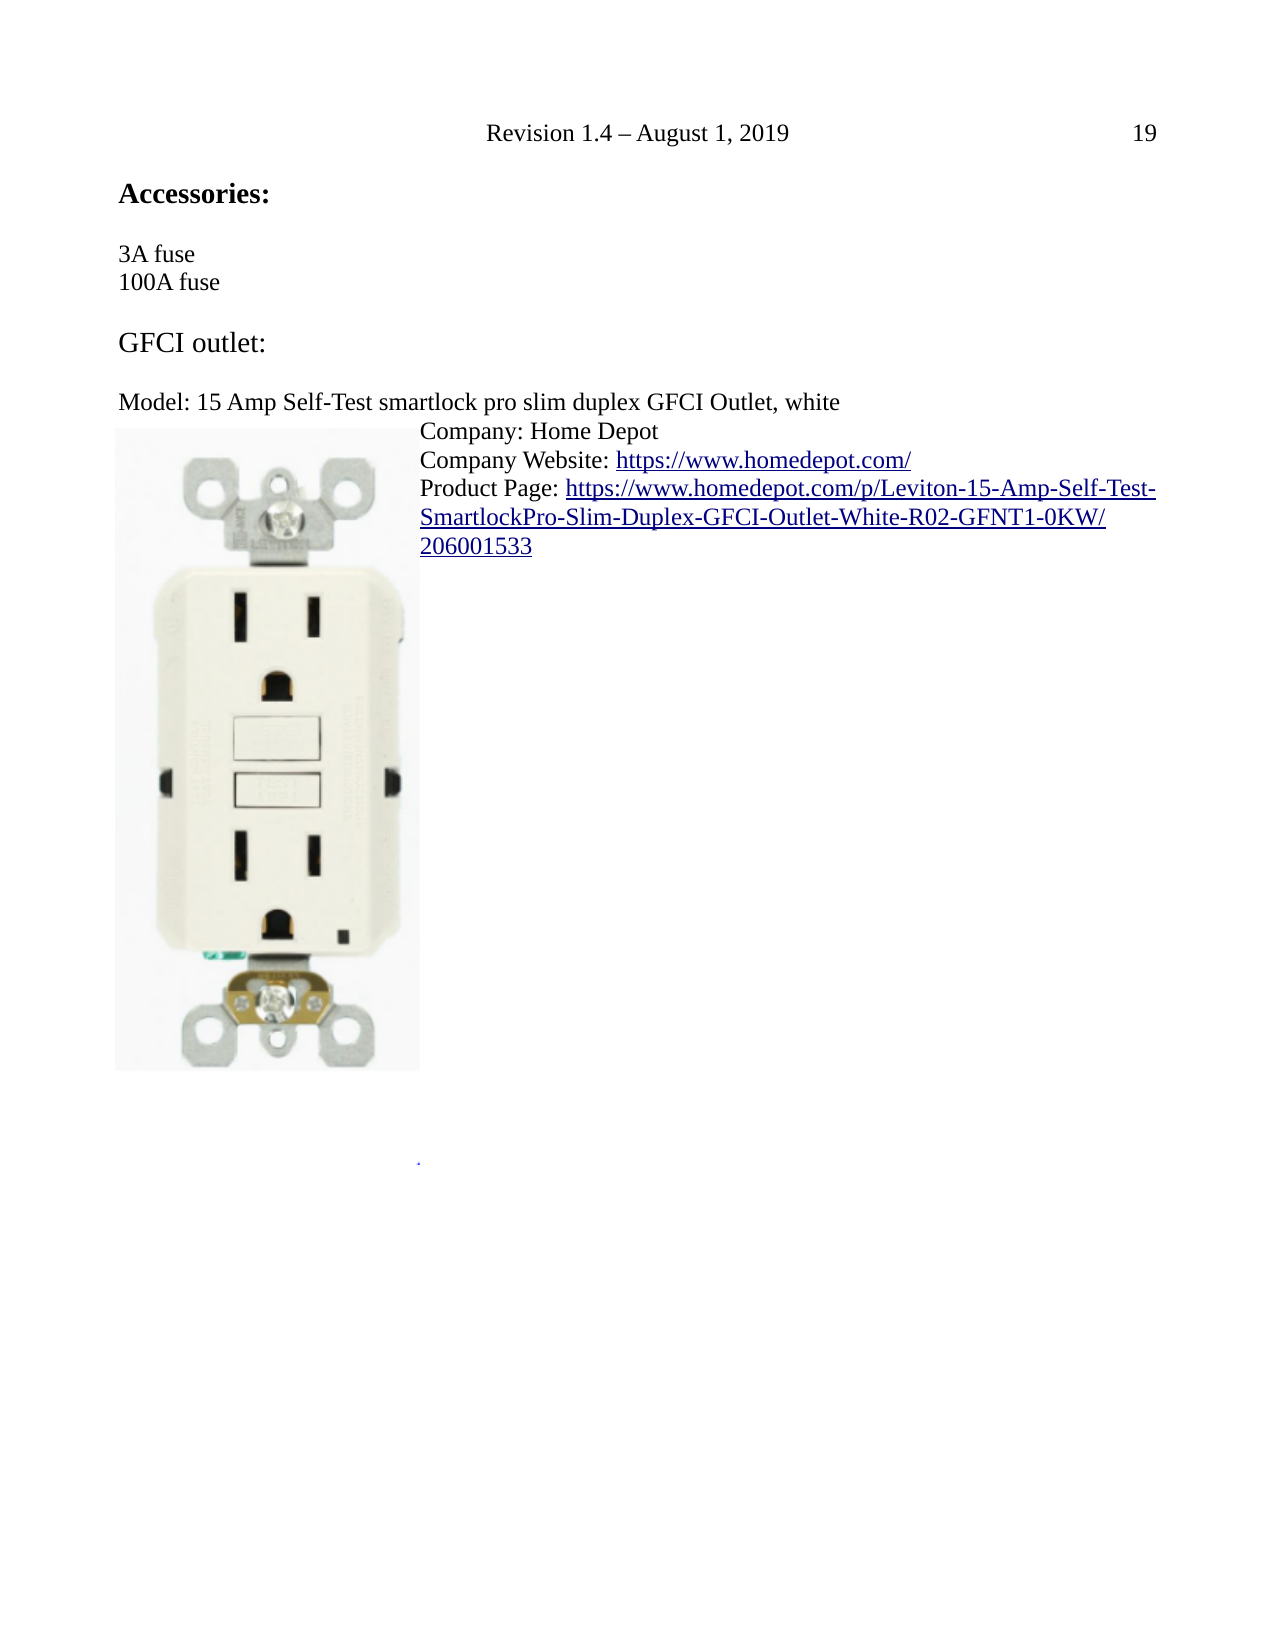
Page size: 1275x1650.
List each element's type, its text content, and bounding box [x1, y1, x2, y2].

text 3A fuse [118, 239, 1157, 267]
text Company Website: https://www.homedepot.com/ [420, 445, 1157, 473]
text 100A fuse [118, 267, 1157, 296]
picture [115, 428, 420, 1165]
text Company: Home Depot [118, 416, 1157, 445]
text Model: 15 Amp Self-Test smartlock pro slim duplex GFCI Outlet, white [118, 387, 1157, 416]
text Product Page: https://www.homedepot.com/p/Leviton-15-Amp-Self-Test-SmartlockPro-Slim-Duplex-GFCI-Outlet-White-R02-GFNT1-0KW/206001533 [420, 473, 1157, 560]
text Accessories: [118, 176, 1157, 210]
text GFCI outlet: [118, 325, 1157, 358]
